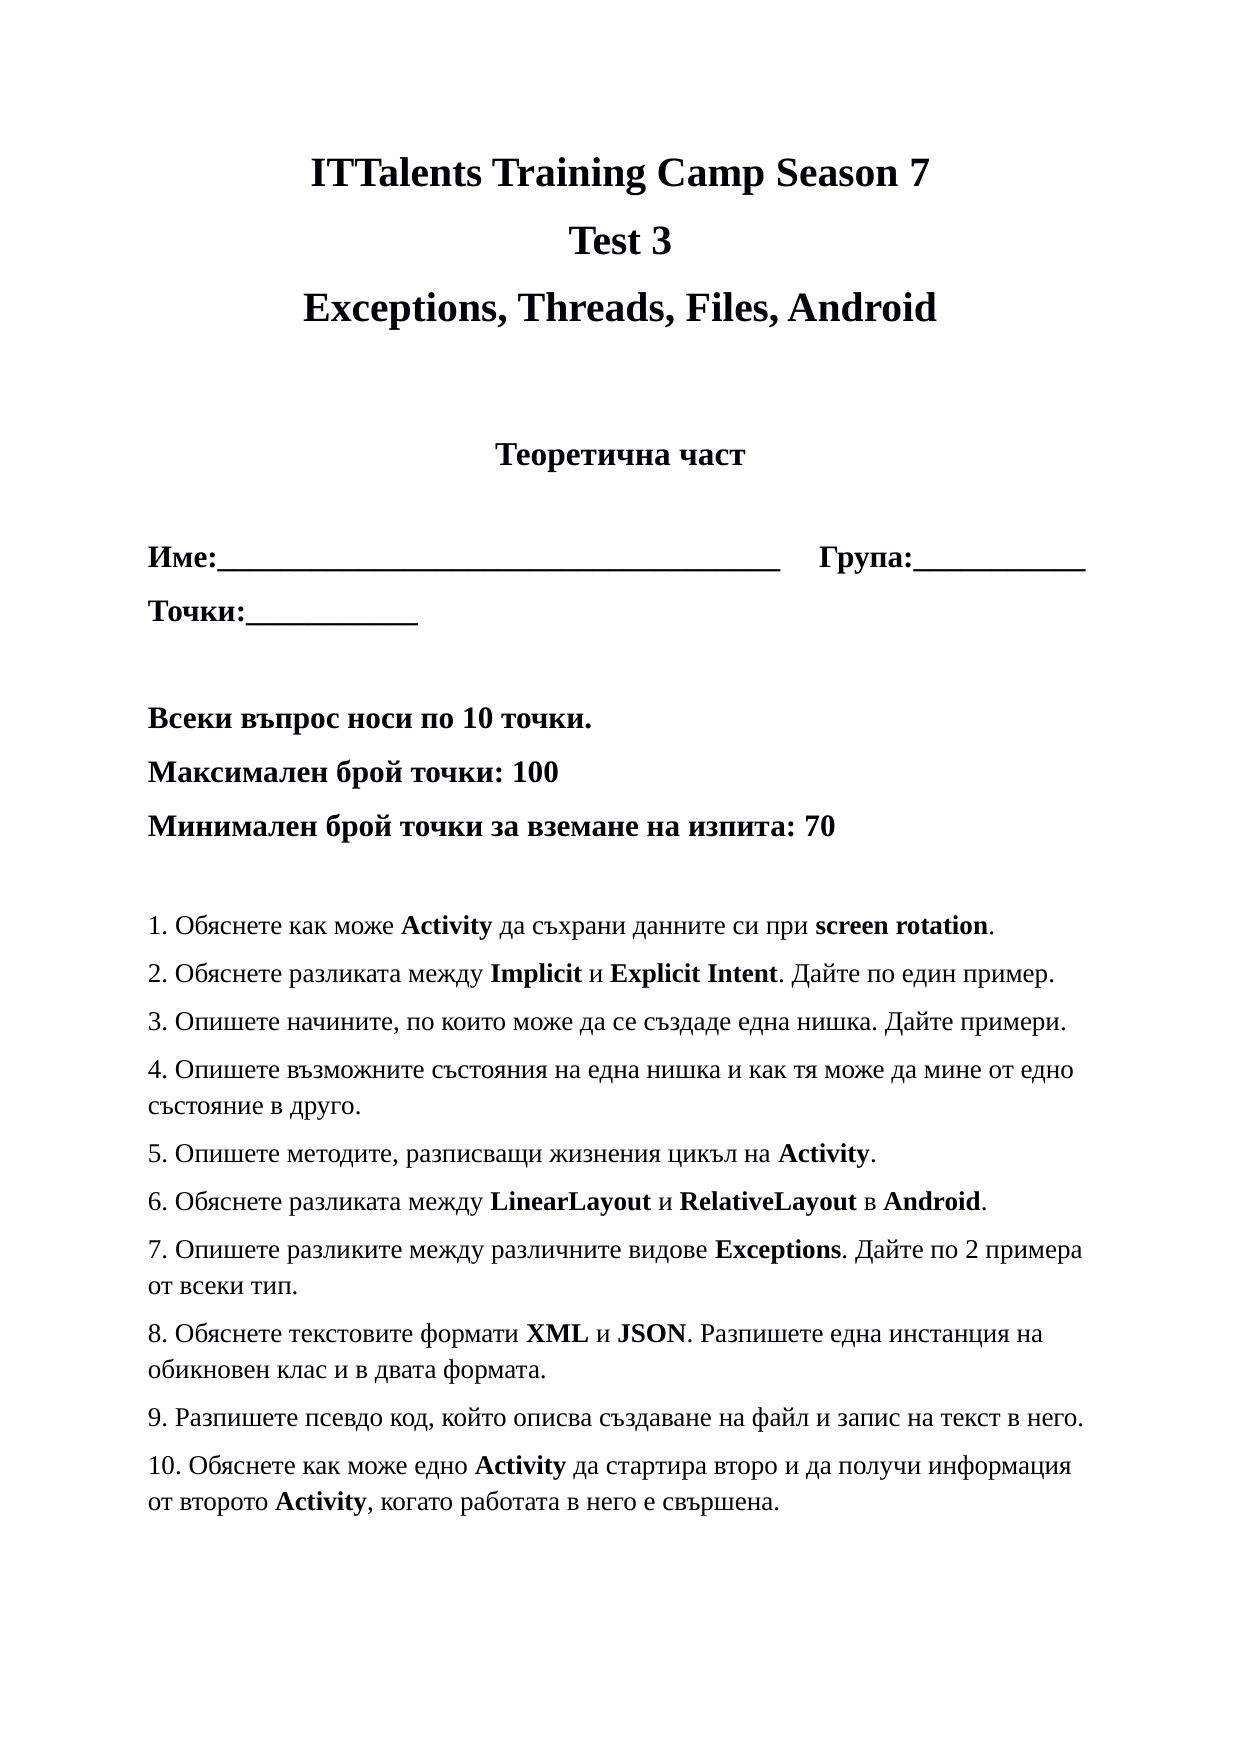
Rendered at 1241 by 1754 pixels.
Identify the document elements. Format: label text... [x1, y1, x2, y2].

text Точки:___________ [148, 592, 1093, 628]
text Максимален брой точки: 100 [148, 753, 1093, 789]
text 5. Опишете методите, разписващи жизнения цикъл на Activity. [148, 1137, 1093, 1168]
text Име:____________________________________ Група:___________ [148, 539, 1093, 575]
text 4. Опишете възможните състояния на една нишка и как тя може да мине от едно състояние в друго. [148, 1053, 1093, 1120]
text 10. Обяснете как може едно Activity да стартира второ и да получи информация от второто Activity, когато работата в него е свършена. [148, 1449, 1093, 1516]
text 7. Опишете разликите между различните видове Exceptions. Дайте по 2 примера от всеки тип. [148, 1233, 1093, 1300]
text Test 3 [148, 215, 1093, 263]
text Exceptions, Threads, Files, Android [148, 283, 1093, 331]
text ITTalents Training Camp Season 7 [148, 148, 1093, 196]
text 3. Опишете начините, по които може да се създаде една нишка. Дайте примери. [148, 1005, 1093, 1036]
text 6. Обяснете разликата между LinearLayout и RelativeLayout в Android. [148, 1185, 1093, 1216]
text 2. Обяснете разликата между Implicit и Explicit Intent. Дайте по един пример. [148, 957, 1093, 988]
text Минимален брой точки за вземане на изпита: 70 [148, 807, 1093, 843]
text Теоретична част [148, 434, 1093, 472]
text Всеки въпрос носи по 10 точки. [148, 700, 1093, 736]
text 1. Обяснете как може Activity да съхрани данните си при screen rotation. [148, 909, 1093, 940]
text 9. Разпишете псевдо код, който описва създаване на файл и запис на текст в него. [148, 1401, 1093, 1432]
text 8. Обяснете текстовите формати XML и JSON. Разпишете една инстанция на обикновен клас и в двата формата. [148, 1317, 1093, 1384]
